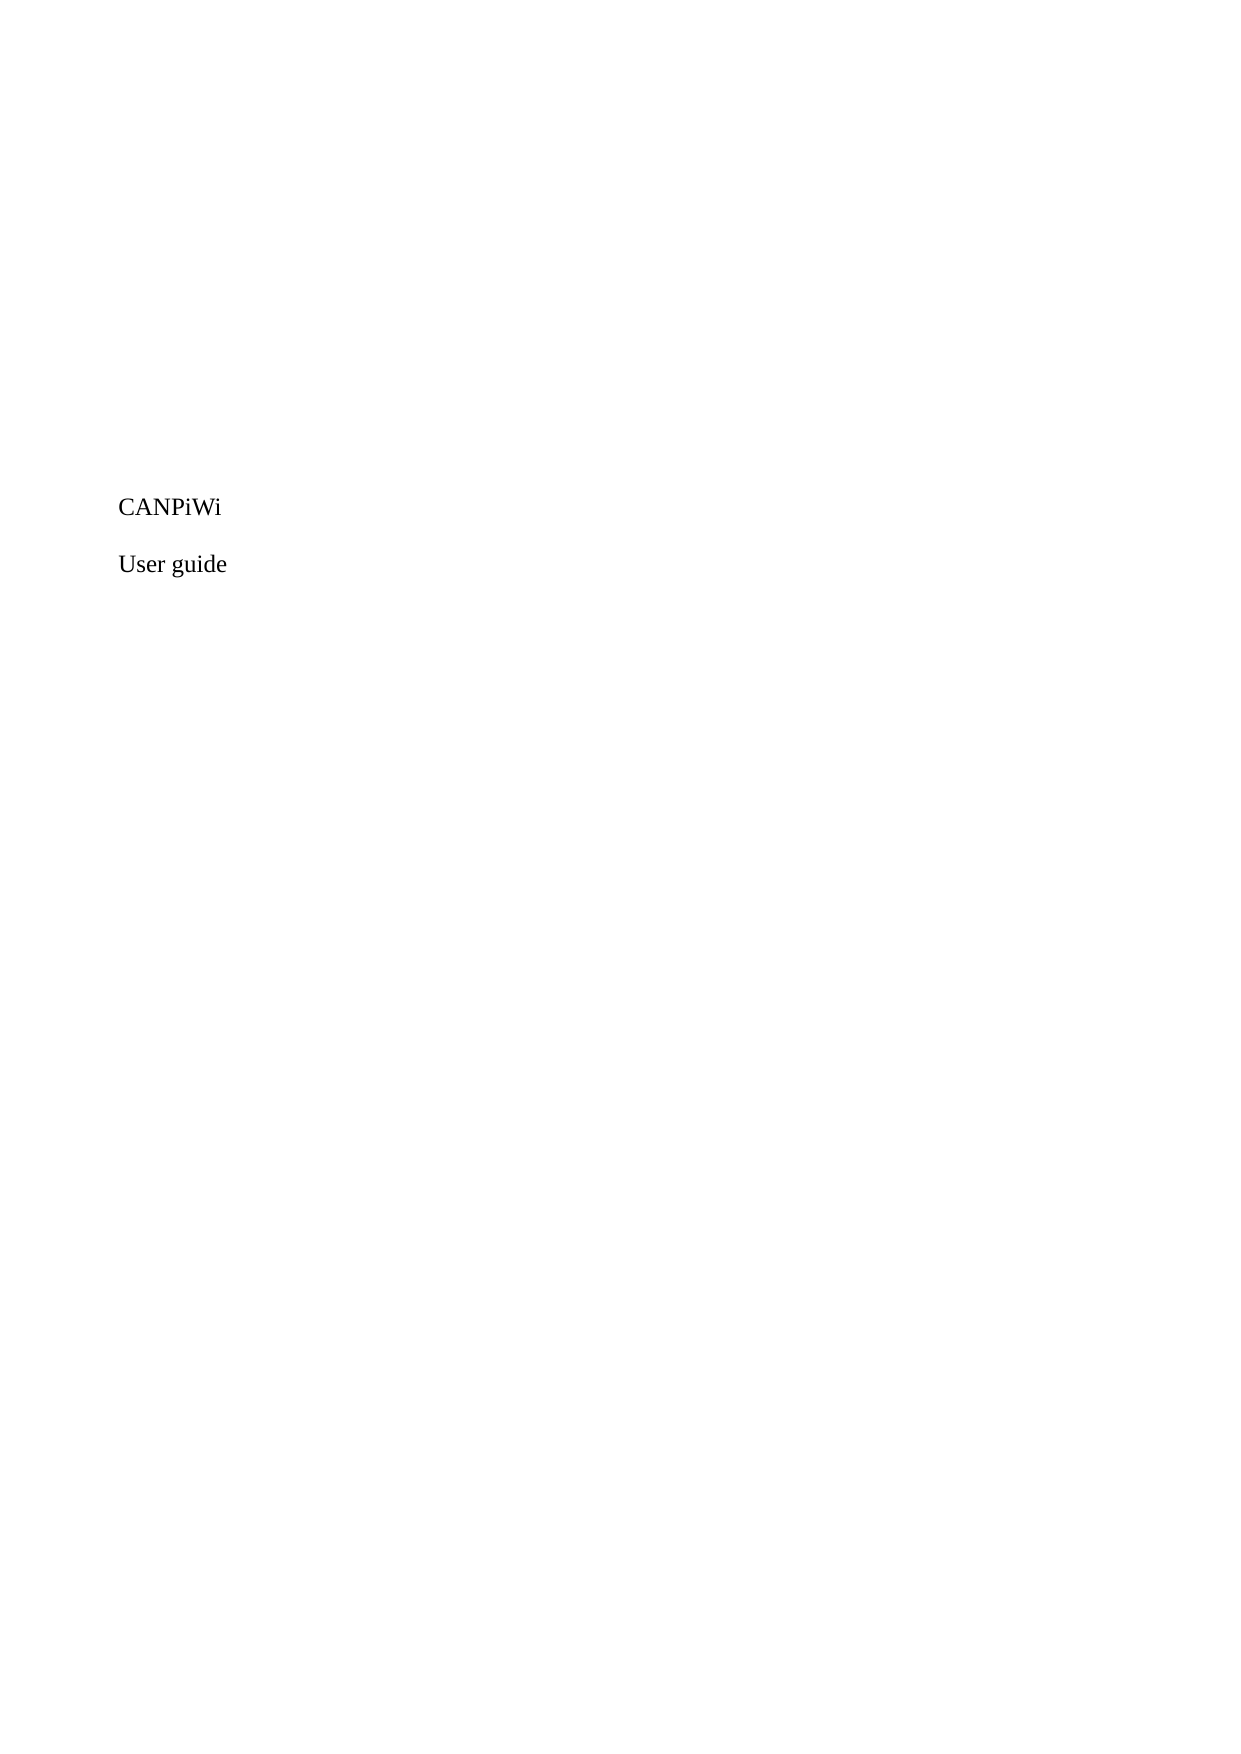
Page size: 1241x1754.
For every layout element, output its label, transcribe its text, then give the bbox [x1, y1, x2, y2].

text User guide [118, 549, 1122, 578]
text CANPiWi [118, 492, 1122, 521]
